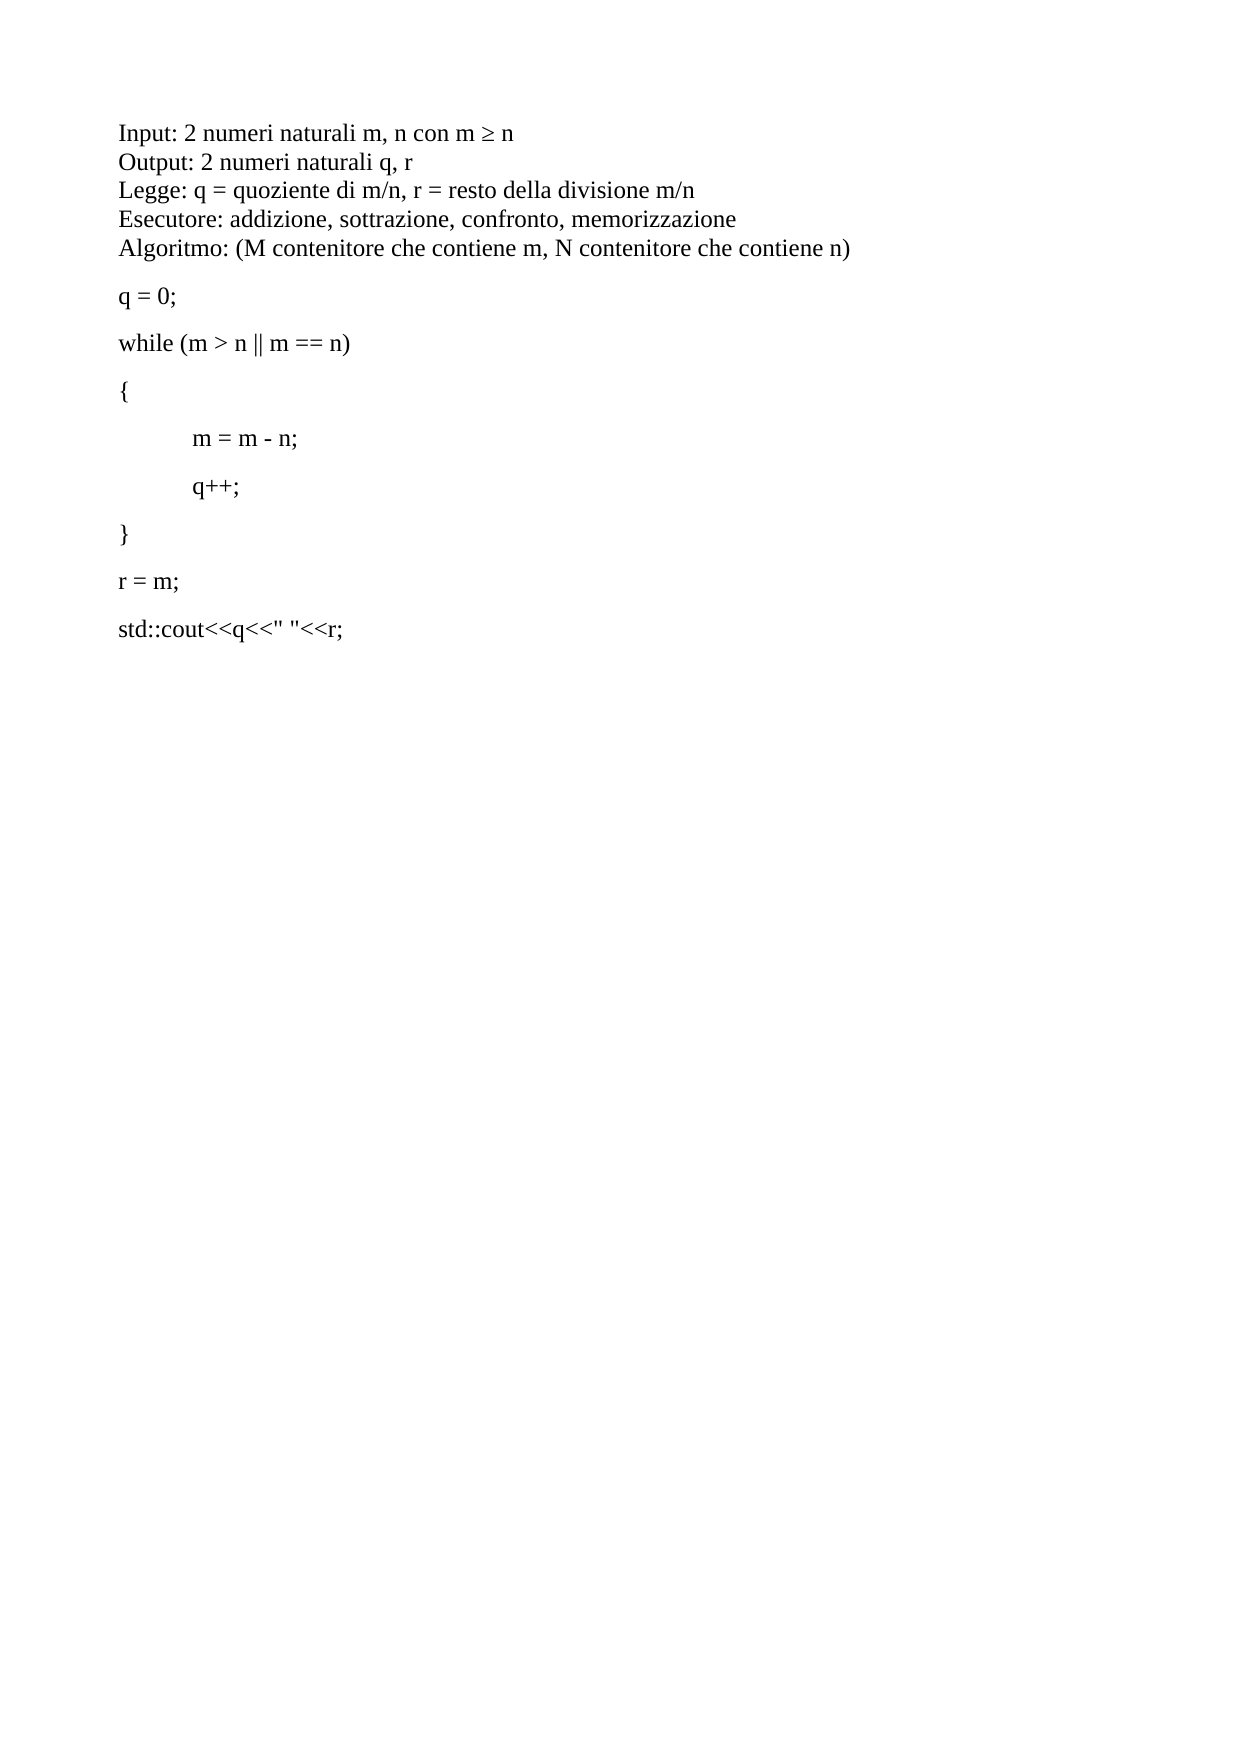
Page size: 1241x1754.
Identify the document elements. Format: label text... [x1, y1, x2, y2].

text q = 0; [118, 281, 1122, 309]
text q++; [118, 471, 1122, 500]
text while (m > n || m == n) [118, 328, 1122, 357]
text std::cout<<q<<" "<<r; [118, 614, 1122, 643]
text Esecutore: addizione, sottrazione, confronto, memorizzazione [118, 204, 1122, 233]
text Input: 2 numeri naturali m, n con m ≥ n [118, 118, 1122, 147]
text Legge: q = quoziente di m/n, r = resto della divisione m/n [118, 176, 1122, 204]
text } [118, 519, 1122, 547]
text r = m; [118, 566, 1122, 595]
text m = m - n; [118, 423, 1122, 452]
text Algoritmo: (M contenitore che contiene m, N contenitore che contiene n) [118, 233, 1122, 262]
text { [118, 376, 1122, 405]
text Output: 2 numeri naturali q, r [118, 147, 1122, 176]
